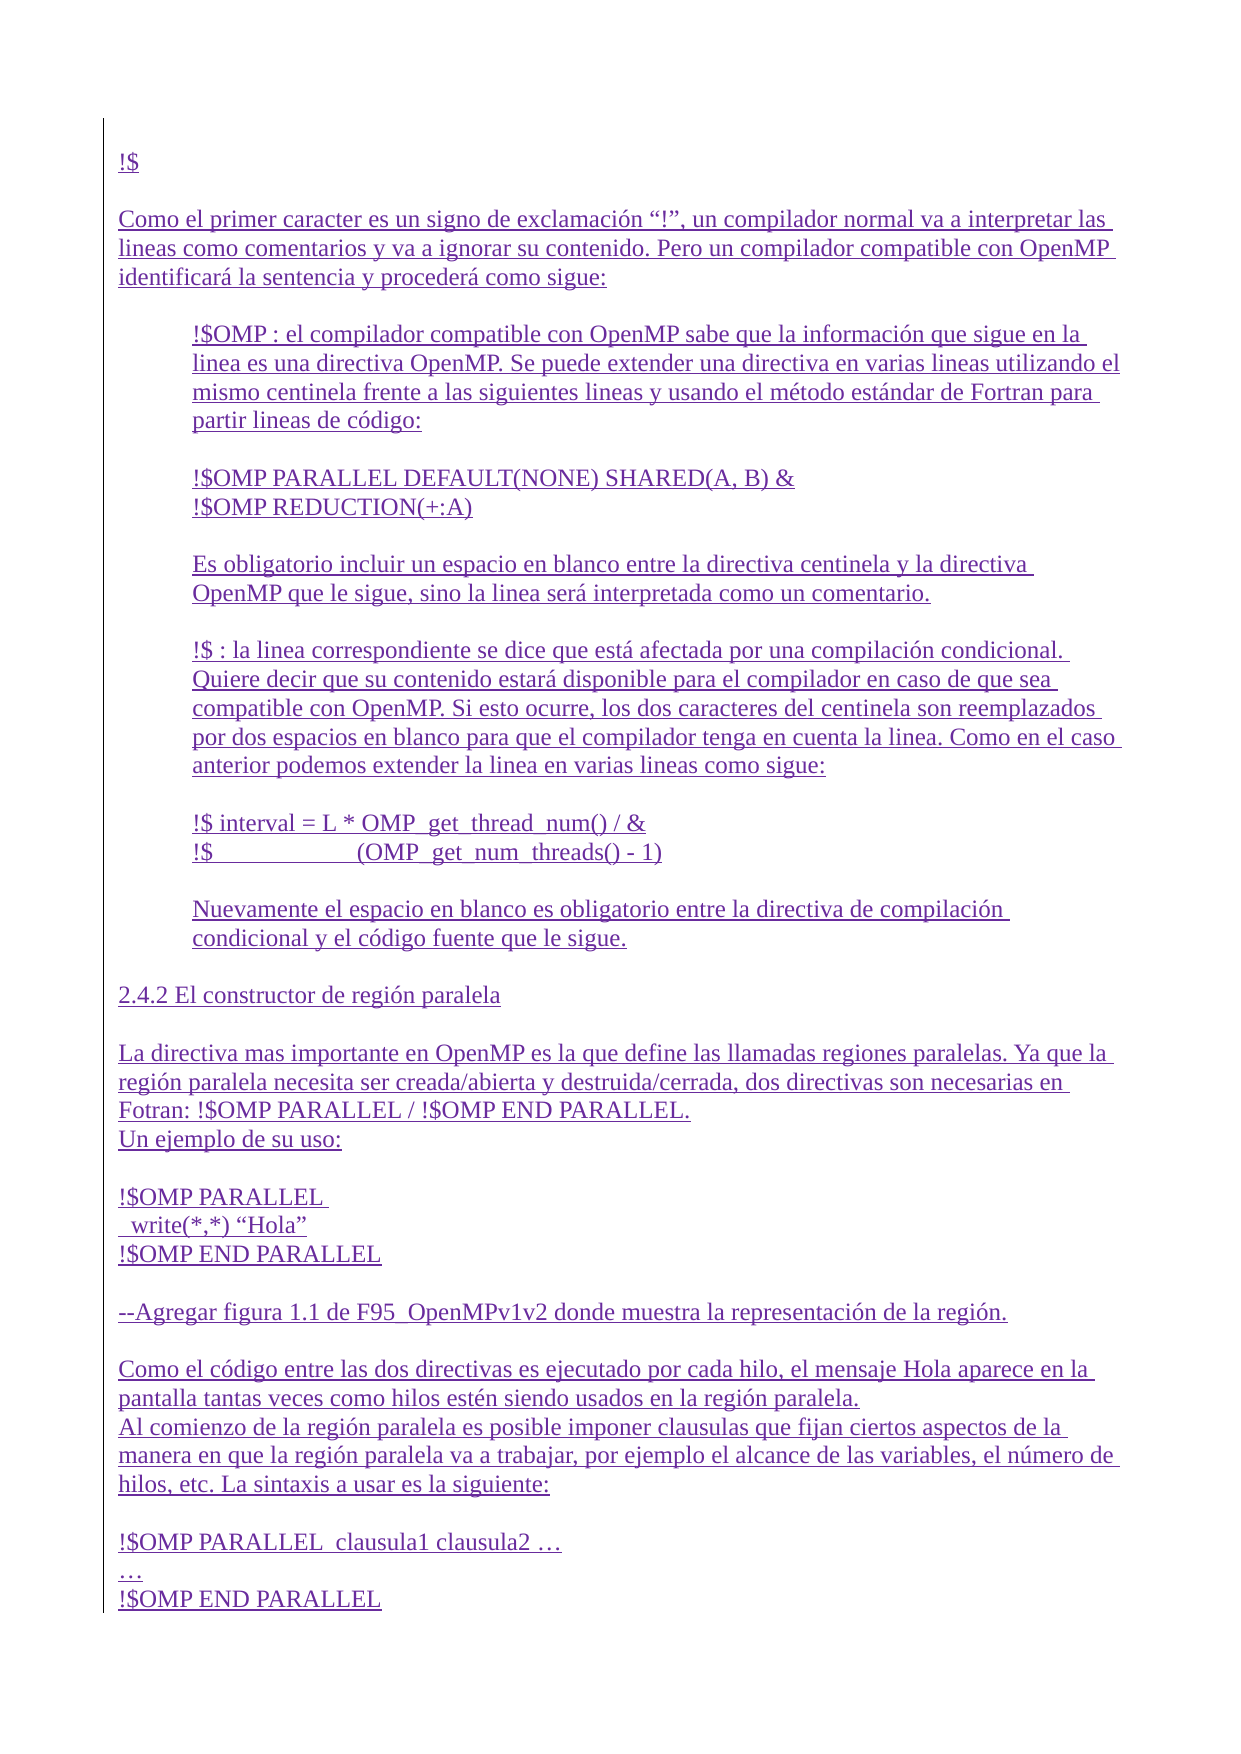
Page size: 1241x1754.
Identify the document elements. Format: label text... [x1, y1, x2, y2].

text Es obligatorio incluir un espacio en blanco entre la directiva centinela y la directiva OpenMP que le sigue, sino la linea será interpretada como un comentario. [192, 549, 1122, 607]
text !$OMP PARALLEL [118, 1182, 1122, 1211]
text La directiva mas importante en OpenMP es la que define las llamadas regiones paralelas. Ya que la región paralela necesita ser creada/abierta y destruida/cerrada, dos directivas son necesarias en Fotran: !$OMP PARALLEL / !$OMP END PARALLEL. [118, 1038, 1122, 1124]
text !$OMP PARALLEL DEFAULT(NONE) SHARED(A, B) & [192, 463, 1122, 492]
text !$ (OMP_get_num_threads() - 1) [192, 837, 1122, 866]
text Un ejemplo de su uso: [118, 1124, 1122, 1153]
text write(*,*) “Hola” [118, 1211, 1122, 1239]
text !$OMP END PARALLEL [118, 1584, 1122, 1613]
text !$OMP REDUCTION(+:A) [192, 492, 1122, 521]
text --Agregar figura 1.1 de F95_OpenMPv1v2 donde muestra la representación de la región. [118, 1297, 1122, 1326]
text !$OMP END PARALLEL [118, 1239, 1122, 1268]
text … [118, 1556, 1122, 1584]
text !$ [118, 147, 1122, 176]
text anterior podemos extender la linea en varias lineas como sigue: [192, 748, 1122, 779]
text !$ interval = L * OMP_get_thread_num() / & [192, 808, 1122, 837]
text Como el primer caracter es un signo de exclamación “!”, un compilador normal va a interpretar las lineas como comentarios y va a ignorar su contenido. Pero un compilador compatible con OpenMP identificará la sentencia y procederá como sigue: [118, 204, 1122, 291]
text Al comienzo de la región paralela es posible imponer clausulas que fijan ciertos aspectos de la manera en que la región paralela va a trabajar, por ejemplo el alcance de las variables, el número de hilos, etc. La sintaxis a usar es la siguiente: [118, 1412, 1122, 1498]
text Nuevamente el espacio en blanco es obligatorio entre la directiva de compilación condicional y el código fuente que le sigue. [192, 894, 1122, 952]
text !$OMP PARALLEL clausula1 clausula2 … [118, 1527, 1122, 1556]
text !$OMP : el compilador compatible con OpenMP sabe que la información que sigue en la linea es una directiva OpenMP. Se puede extender una directiva en varias lineas utilizando el mismo centinela frente a las siguientes lineas y usando el método estándar de Fortran para partir lineas de código: [192, 319, 1122, 434]
text !$ : la linea correspondiente se dice que está afectada por una compilación condicional. Quiere decir que su contenido estará disponible para el compilador en caso de que sea compatible con OpenMP. Si esto ocurre, los dos caracteres del centinela son reemplazados por dos espacios en blanco para que el compilador tenga en cuenta la linea. Como en el caso [192, 636, 1122, 747]
text 2.4.2 El constructor de región paralela [118, 981, 1122, 1009]
text Como el código entre las dos directivas es ejecutado por cada hilo, el mensaje Hola aparece en la pantalla tantas veces como hilos estén siendo usados en la región paralela. [118, 1354, 1122, 1412]
